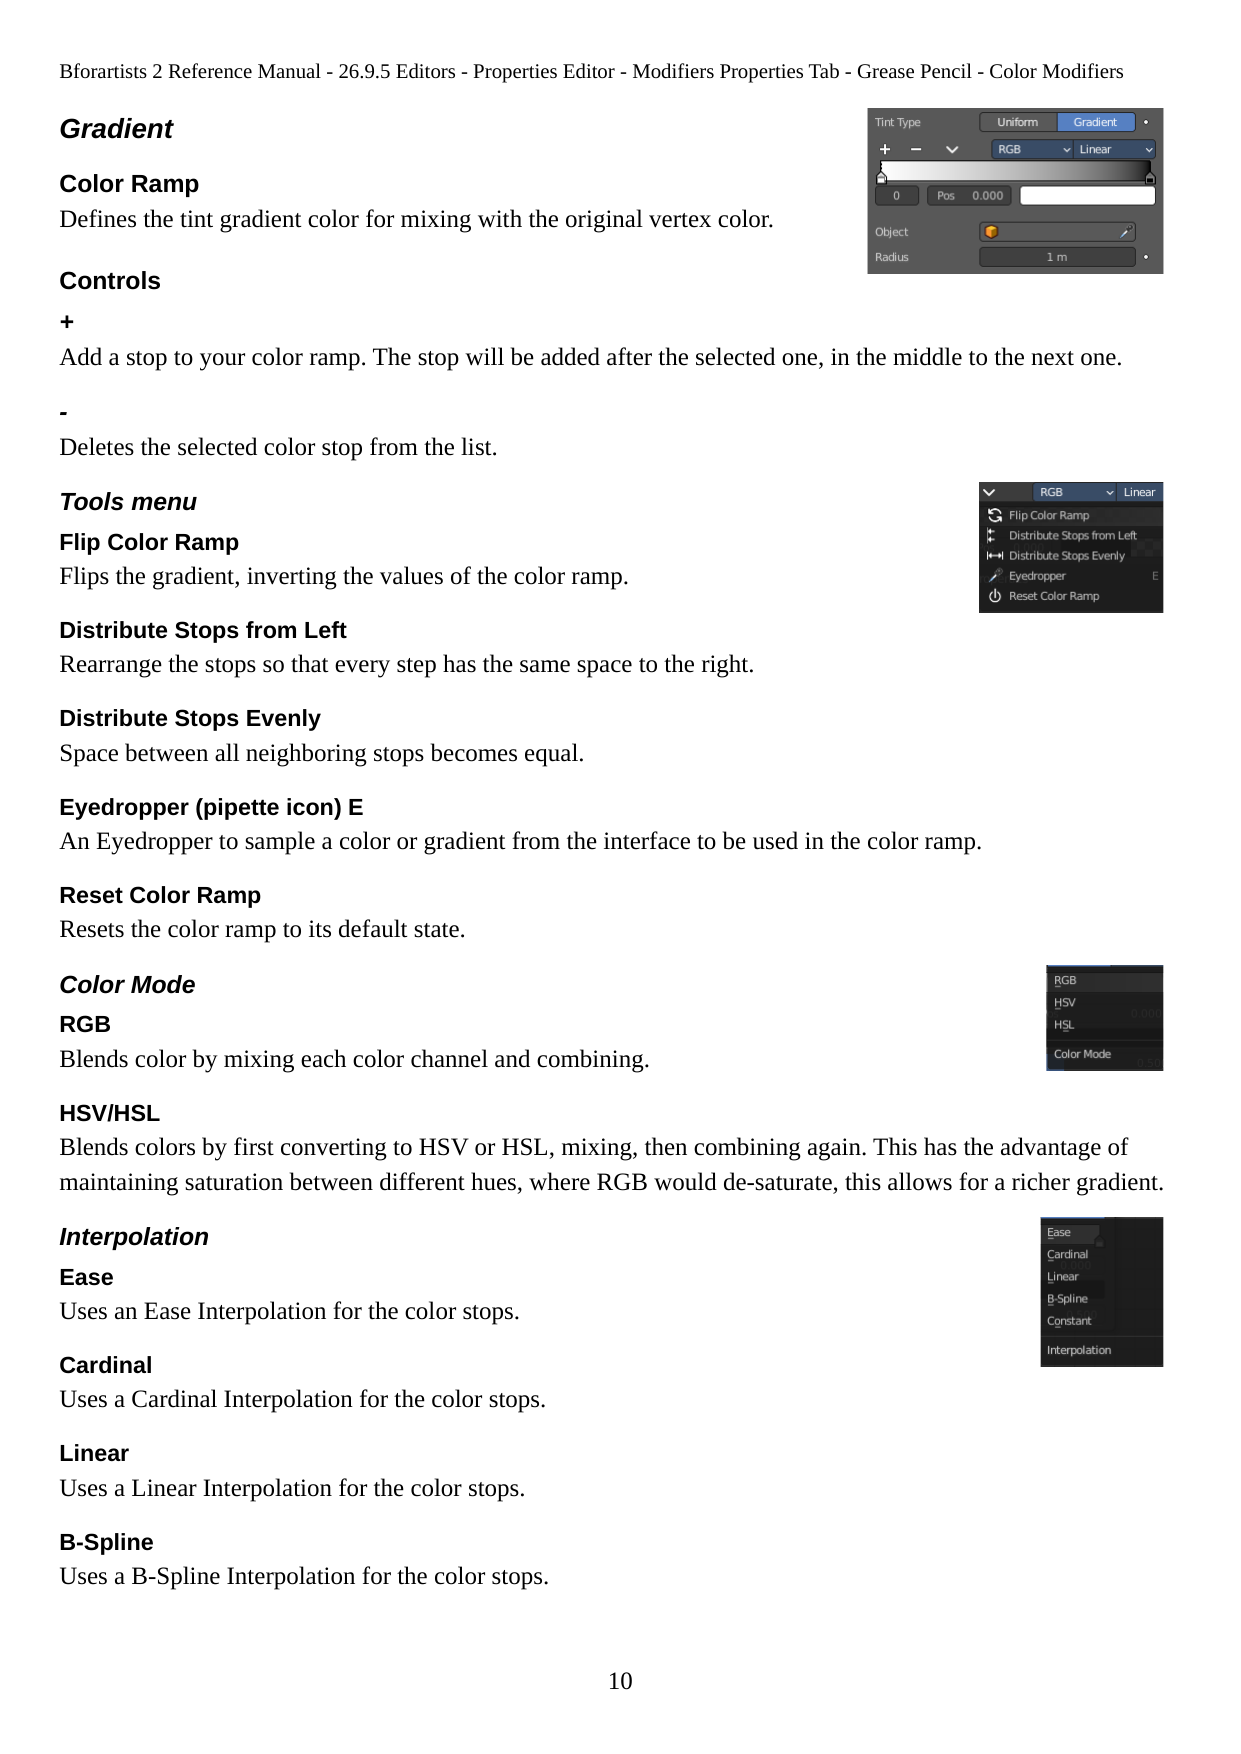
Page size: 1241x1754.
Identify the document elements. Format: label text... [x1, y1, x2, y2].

subtitle [1164, 169, 1181, 198]
subtitle [1164, 970, 1181, 998]
subtitle Interpolation [59, 1222, 1040, 1251]
subtitle + [59, 307, 1181, 335]
text Uses a Cardinal Interpolation for the color stops. [59, 1384, 1181, 1413]
picture [979, 482, 1164, 613]
subtitle Flip Color Ramp [59, 528, 979, 555]
subtitle [1164, 528, 1181, 555]
subtitle [1164, 113, 1181, 144]
subtitle B-Spline [59, 1528, 1181, 1555]
subtitle Color Ramp [59, 169, 867, 198]
subtitle Ease [59, 1263, 1040, 1290]
subtitle Controls [59, 266, 1181, 294]
subtitle Distribute Stops from Left [59, 616, 1181, 643]
text Flips the gradient, inverting the values of the color ramp. [59, 561, 979, 590]
subtitle [1164, 1222, 1181, 1251]
subtitle [1164, 1011, 1181, 1038]
picture [867, 108, 1164, 274]
subtitle Color Mode [59, 970, 1046, 998]
text Deletes the selected color stop from the list. [59, 432, 1181, 461]
text Blends color by mixing each color channel and combining. [59, 1044, 1181, 1073]
subtitle Distribute Stops Evenly [59, 705, 1181, 732]
text Uses a B-Spline Interpolation for the color stops. [59, 1561, 1181, 1590]
picture [1046, 965, 1164, 1071]
subtitle Linear [59, 1440, 1181, 1466]
subtitle - [59, 397, 1181, 426]
subtitle RGB [59, 1011, 1046, 1038]
text Space between all neighboring stops becomes equal. [59, 738, 1181, 767]
text Uses a Linear Interpolation for the color stops. [59, 1473, 1181, 1501]
text Rearrange the stops so that every step has the same space to the right. [59, 649, 1181, 678]
subtitle Tools menu [59, 487, 979, 516]
subtitle Eyedropper (pipette icon) E [59, 793, 1181, 820]
text An Eyedropper to sample a color or gradient from the interface to be used in the color ramp. [59, 826, 1181, 855]
subtitle [1164, 1263, 1181, 1290]
text Uses an Ease Interpolation for the color stops. [59, 1296, 1040, 1325]
subtitle HSV/HSL [59, 1099, 1181, 1126]
text Resets the color ramp to its default state. [59, 914, 1181, 943]
subtitle Cardinal [59, 1351, 1181, 1378]
subtitle Reset Color Ramp [59, 881, 1181, 908]
text Add a stop to your color ramp. The stop will be added after the selected one, in the middle to the next one. [59, 342, 1181, 370]
text Defines the tint gradient color for mixing with the original vertex color. [59, 204, 867, 233]
subtitle Gradient [59, 113, 867, 144]
text Blends colors by first converting to HSV or HSL, mixing, then combining again. This has the advantage of maintaining saturation between different hues, where RGB would de-saturate, this allows for a richer gradient. [59, 1132, 1181, 1195]
subtitle [1164, 487, 1181, 516]
picture [1040, 1217, 1164, 1367]
